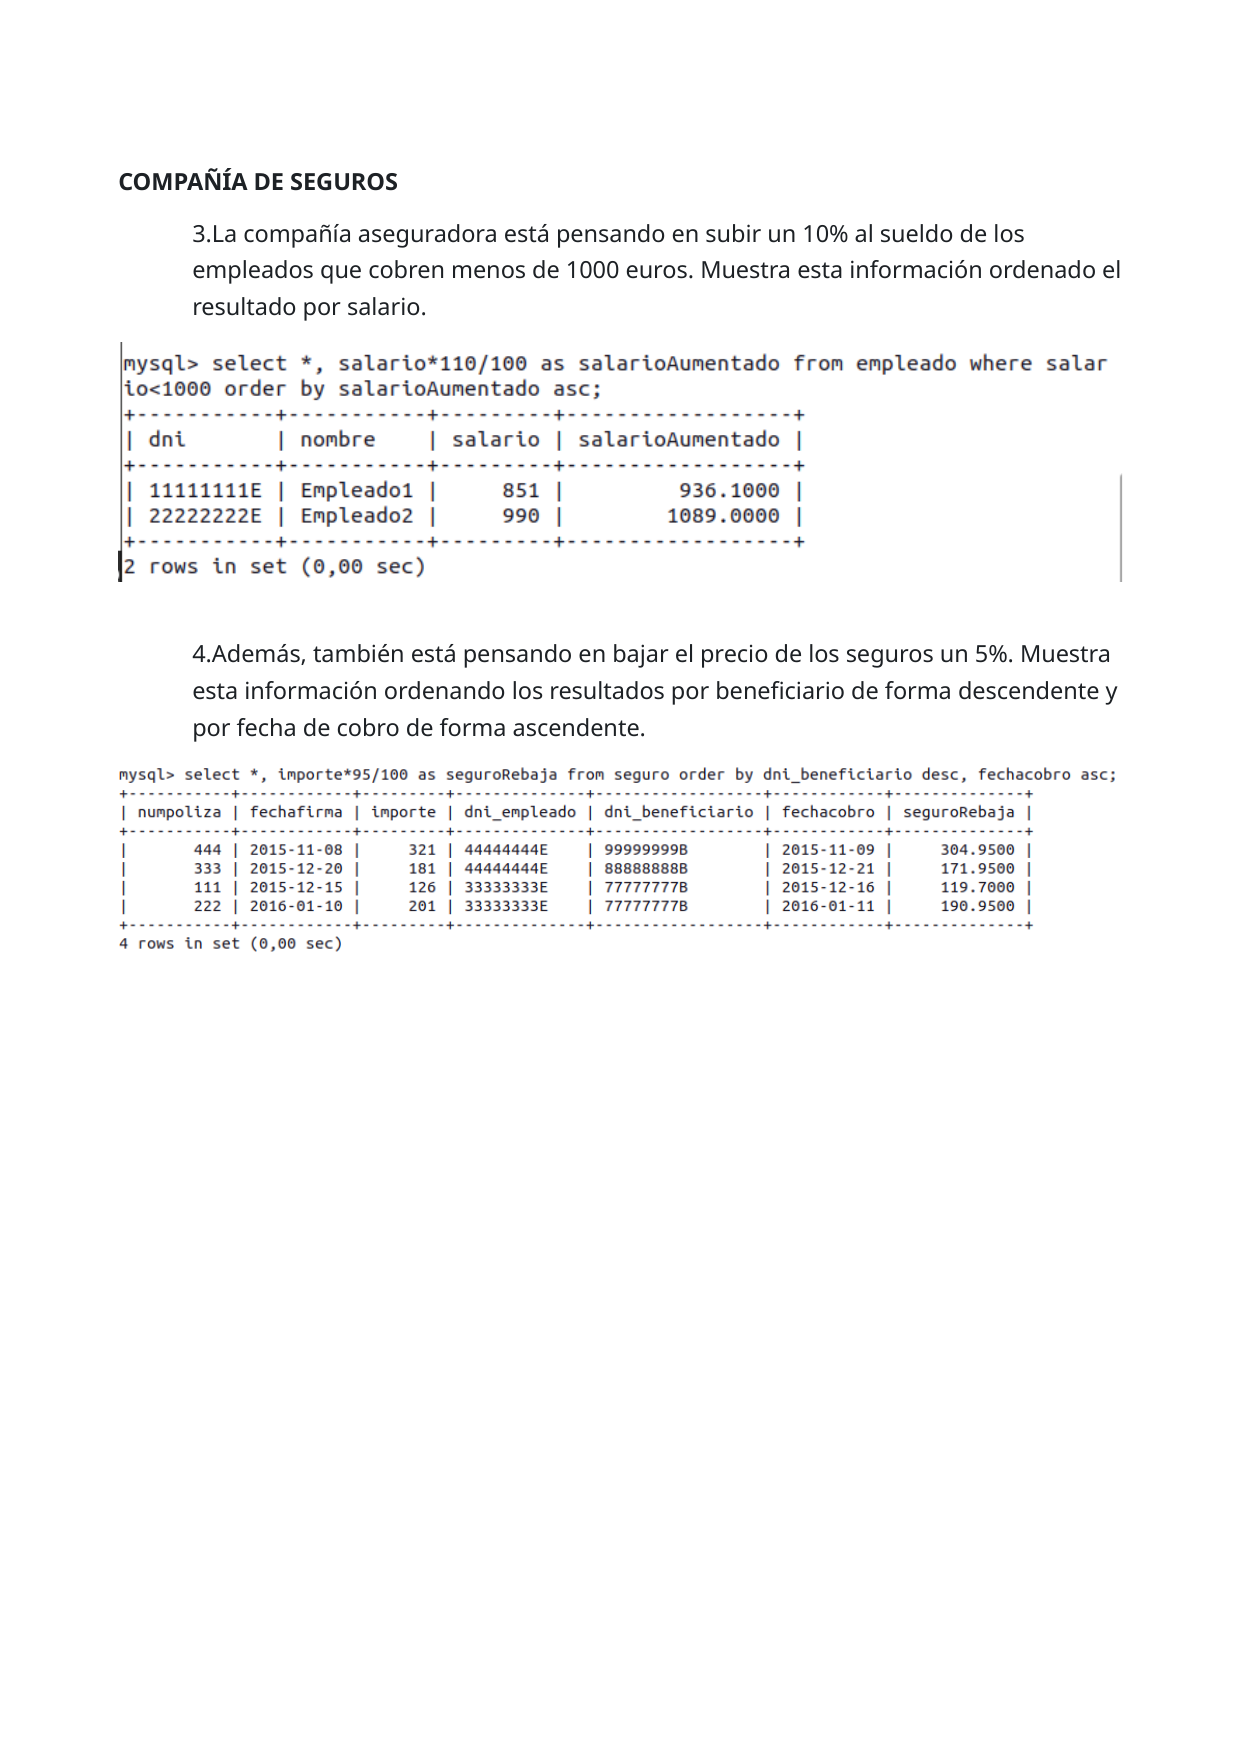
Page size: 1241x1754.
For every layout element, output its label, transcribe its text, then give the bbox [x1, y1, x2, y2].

picture [118, 342, 1123, 582]
picture [118, 762, 1123, 957]
list La compañía aseguradora está pensando en subir un 10% al sueldo de los empleados que cobren menos de 1000 euros. Muestra esta información ordenado el resultado por salario. [118, 217, 1122, 323]
text COMPAÑÍA DE SEGUROS [118, 166, 1122, 198]
list Además, también está pensando en bajar el precio de los seguros un 5%. Muestra esta información ordenando los resultados por beneficiario de forma descendente y por fecha de cobro de forma ascendente. [118, 638, 1122, 743]
